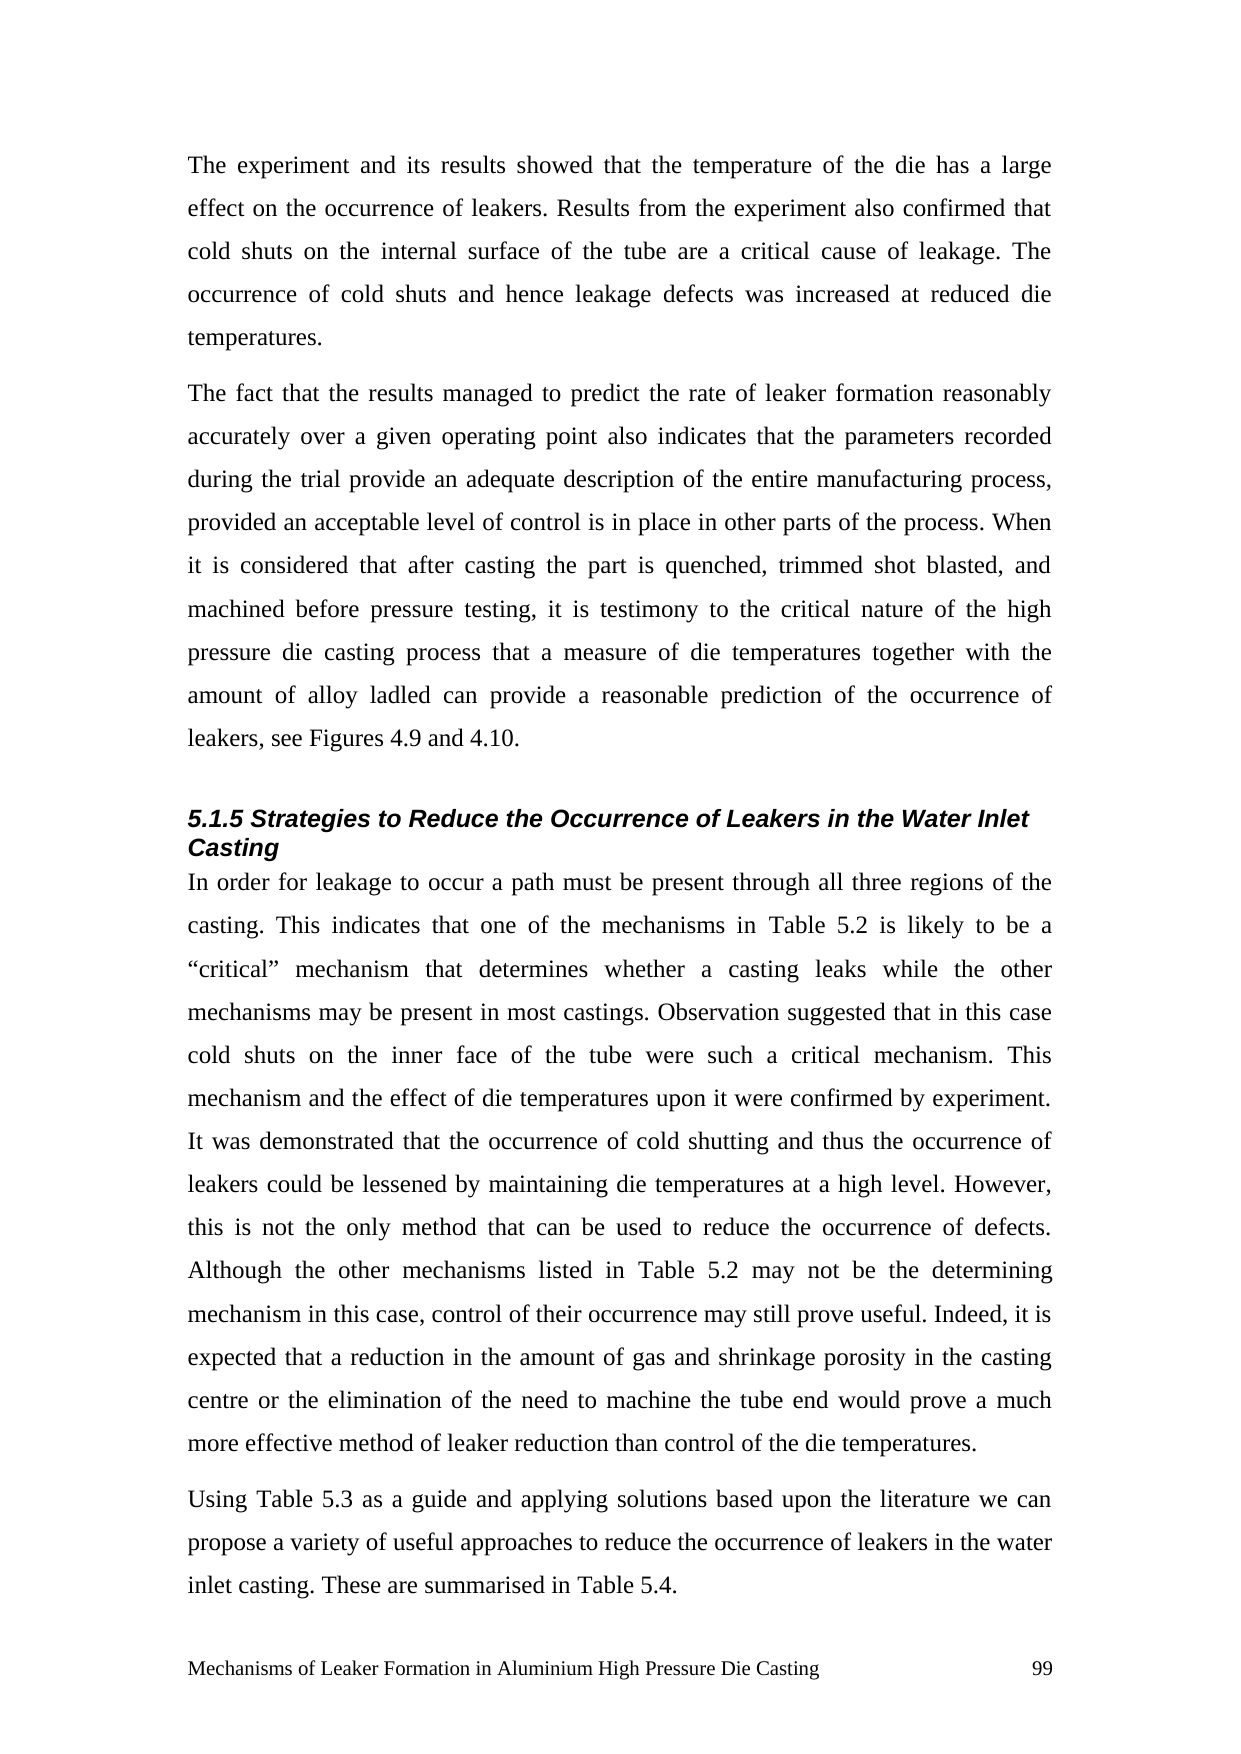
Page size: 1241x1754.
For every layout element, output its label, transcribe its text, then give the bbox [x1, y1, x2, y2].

text Using Table 5 .3 as a guide and applying solutions based upon the literature we can propose a variety of useful approaches to reduce the occurrence of leakers in the water inlet casting. These are summarised in Table 5 .4. [187, 1484, 1053, 1599]
text The fact that the results managed to predict the rate of leaker formation reasonably accurately over a given operating point also indicates that the parameters recorded during the trial provide an adequate description of the entire manufacturing process, provided an acceptable level of control is in place in other parts of the process. When it is considered that after casting the part is quenched, trimmed shot blasted, and machined before pressure testing, it is testimony to the critical nature of the high pressure die casting process that a measure of die temperatures together with the amount of alloy ladled can provide a reasonable prediction of the occurrence of leakers, see Figures 4.9 and 4.10. [187, 378, 1053, 752]
subtitle Strategies to Reduce the Occurrence of Leakers in the Water Inlet Casting [187, 804, 1053, 861]
text The experiment and its results showed that the temperature of the die has a large effect on the occurrence of leakers. Results from the experiment also confirmed that cold shuts on the internal surface of the tube are a critical cause of leakage. The occurrence of cold shuts and hence leakage defects was increased at reduced die temperatures. [187, 150, 1053, 351]
text In order for leakage to occur a path must be present through all three regions of the casting. This indicates that one of the mechanisms in Table 5 .2 is likely to be a “critical” mechanism that determines whether a casting leaks while the other mechanisms may be present in most castings. Observation suggested that in this case cold shuts on the inner face of the tube were such a critical mechanism. This mechanism and the effect of die temperatures upon it were confirmed by experiment. It was demonstrated that the occurrence of cold shutting and thus the occurrence of leakers could be lessened by maintaining die temperatures at a high level. However, this is not the only method that can be used to reduce the occurrence of defects. Although the other mechanisms listed in Table 5 .2 may not be the determining mechanism in this case, control of their occurrence may still prove useful. Indeed, it is expected that a reduction in the amount of gas and shrinkage porosity in the casting centre or the elimination of the need to machine the tube end would prove a much more effective method of leaker reduction than control of the die temperatures. [187, 867, 1053, 1457]
